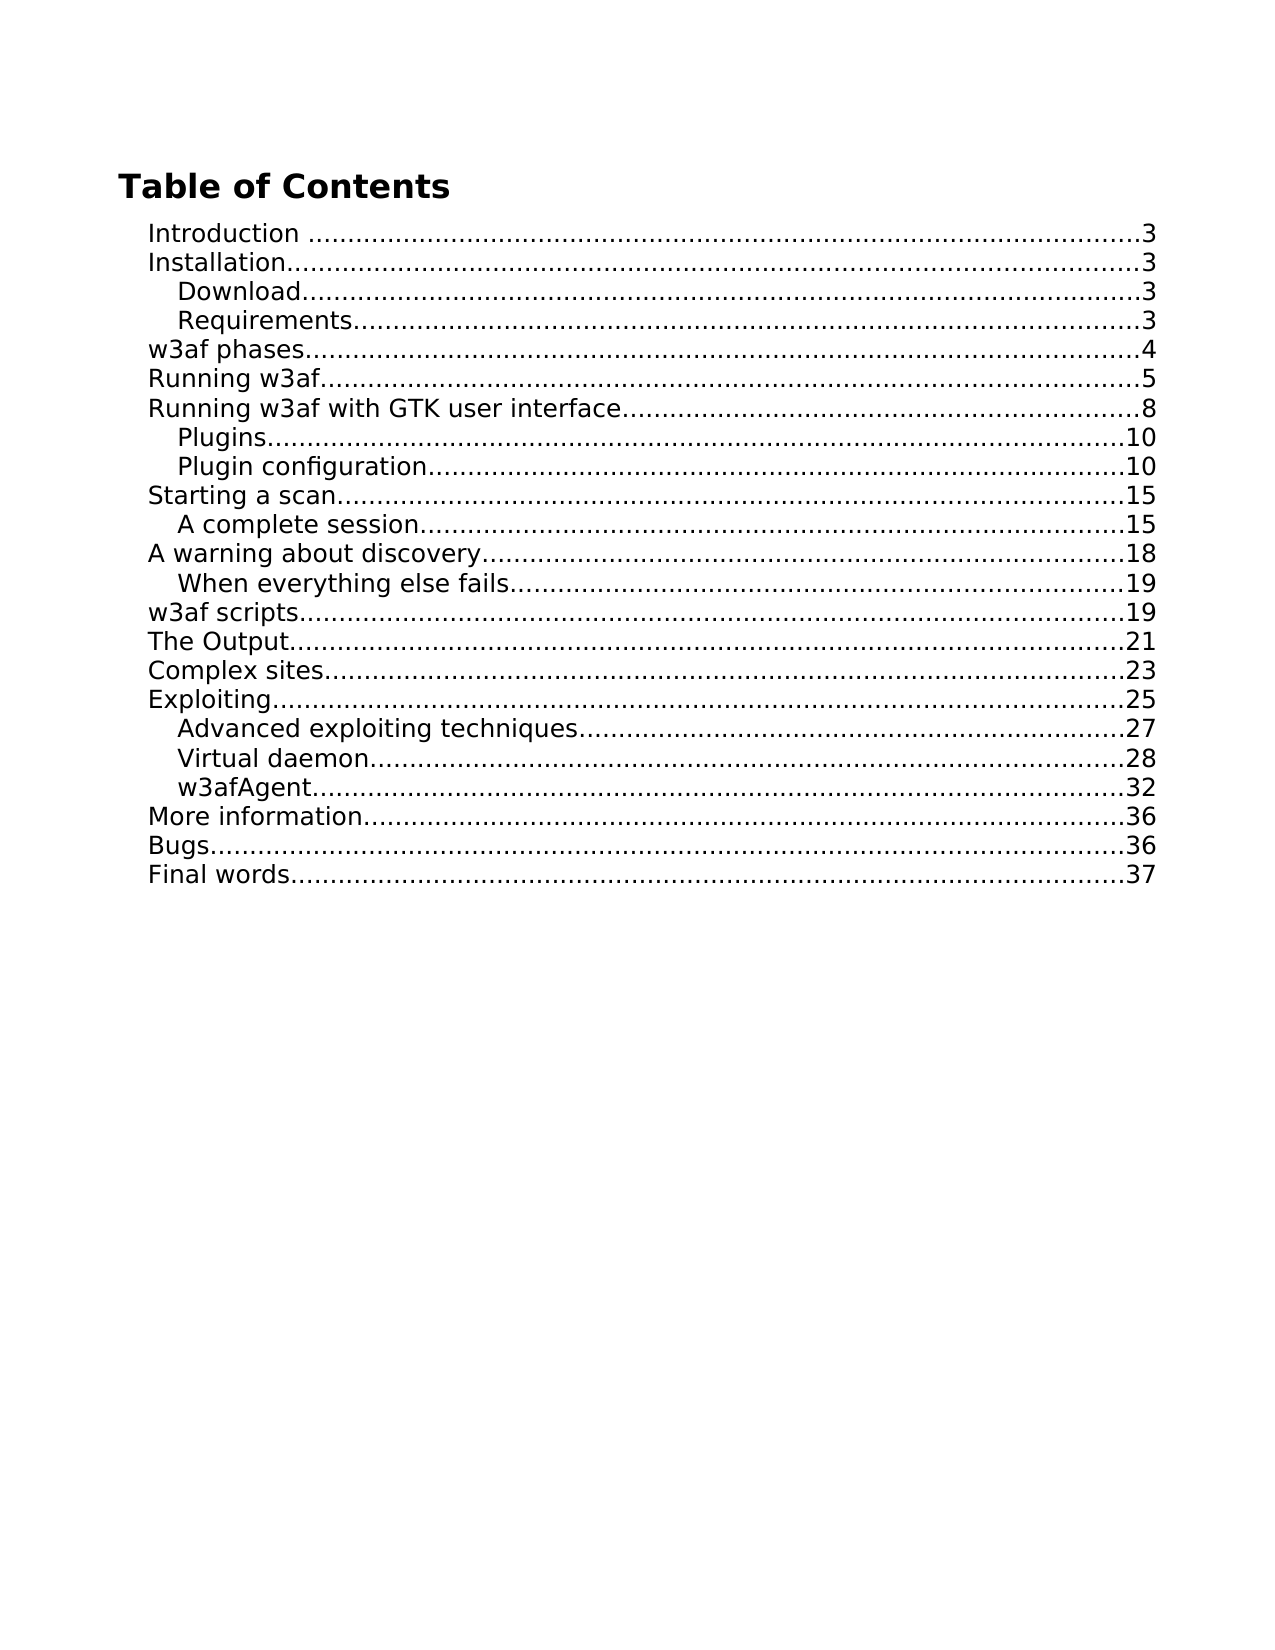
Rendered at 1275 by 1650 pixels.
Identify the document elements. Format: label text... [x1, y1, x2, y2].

text Plugins 10 [177, 423, 1157, 452]
text Download 3 [177, 277, 1157, 306]
text Exploiting 25 [148, 685, 1157, 714]
text When everything else fails... 19 [177, 569, 1157, 598]
text Bugs 36 [148, 831, 1157, 860]
text w3af scripts 19 [148, 598, 1157, 627]
text A complete session 15 [177, 510, 1157, 539]
text w3af phases 4 [148, 335, 1157, 364]
text Starting a scan 15 [148, 481, 1157, 510]
text Advanced exploiting techniques 27 [177, 714, 1157, 744]
text Installation 3 [148, 248, 1157, 277]
text Virtual daemon 28 [177, 744, 1157, 773]
text Introduction 3 [148, 219, 1157, 248]
text Plugin configuration 10 [177, 452, 1157, 481]
subtitle Table of Contents [118, 167, 1157, 206]
text Final words 37 [148, 860, 1157, 889]
text More information 36 [148, 802, 1157, 831]
text w3afAgent 32 [177, 773, 1157, 802]
text Complex sites 23 [148, 656, 1157, 685]
text A warning about discovery 18 [148, 539, 1157, 569]
text The Output 21 [148, 627, 1157, 656]
text Requirements 3 [177, 306, 1157, 335]
text Running w3af with GTK user interface 8 [148, 394, 1157, 423]
text Running w3af 5 [148, 364, 1157, 394]
